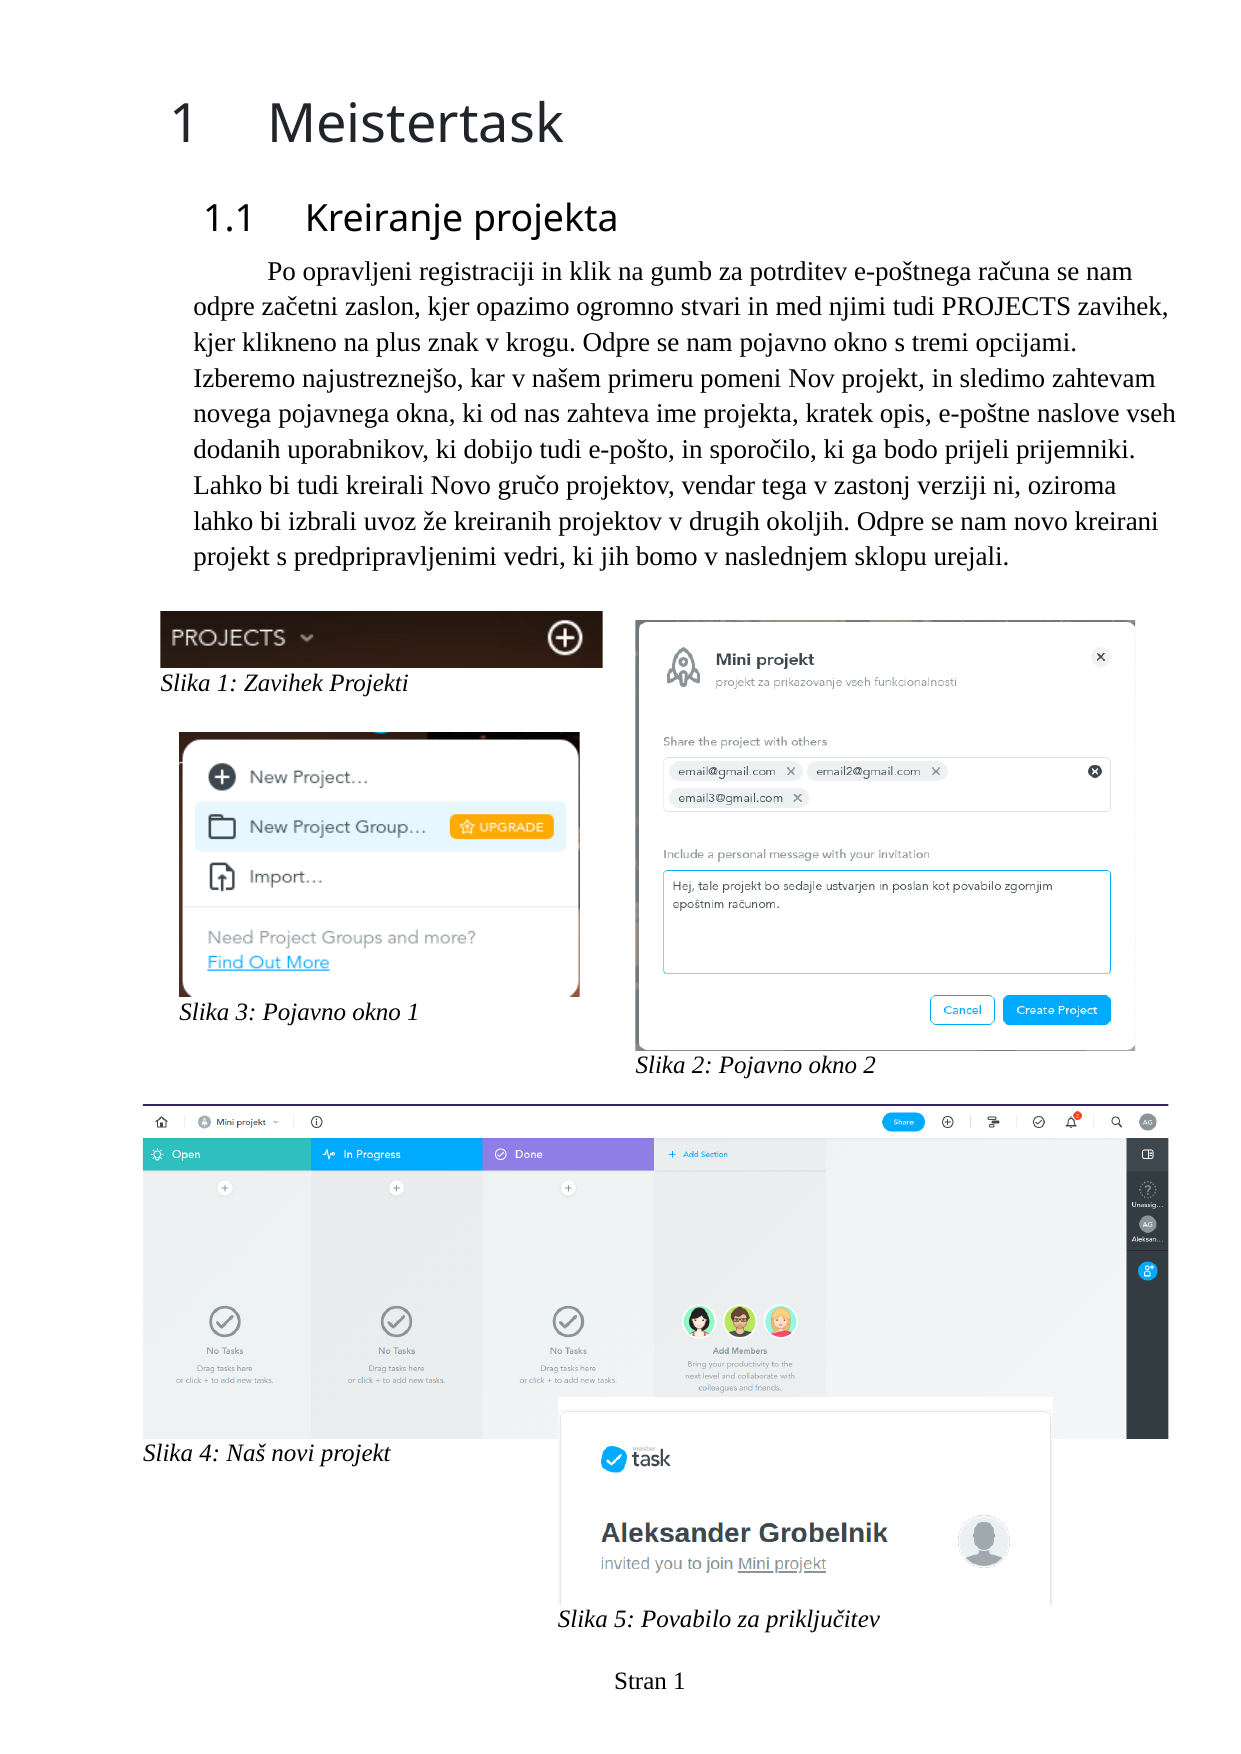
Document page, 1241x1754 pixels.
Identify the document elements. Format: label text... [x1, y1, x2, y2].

text Slika 1: Zavihek Projekti [160, 668, 603, 696]
picture [160, 611, 603, 668]
list Po opravljeni registraciji in klik na gumb za potrditev e-poštnega računa se nam odpre začetni zaslon, kjer opazimo ogromno stvari in med njimi tudi PROJECTS zavihek, kjer klikneno na plus znak v krogu. Odpre se nam pojavno okno s tremi opcijami. Izberemo najustreznejšo, kar v našem primeru pomeni Nov projekt, in sledimo zahtevam novega pojavnega okna, ki od nas zahteva ime projekta, kratek opis, e-poštne naslove vseh dodanih uporabnikov, ki dobijo tudi e-pošto, in sporočilo, ki ga bodo prijeli prijemniki. Lahko bi tudi kreirali Novo gručo projektov, vendar tega v zastonj verziji ni, oziroma lahko bi izbrali uvoz že kreiranih projektov v drugih okoljih. Odpre se nam novo kreirani projekt s predpripravljenimi vedri, ki jih bomo v naslednjem sklopu urejali. [156, 255, 1181, 572]
picture [635, 620, 1135, 1051]
picture [179, 732, 580, 997]
text Slika 4: Naš novi projekt [143, 1439, 557, 1467]
text Slika 5: Povabilo za priključitev [558, 1605, 1053, 1633]
subtitle Meistertask [156, 84, 1181, 158]
text Slika 3: Pojavno okno 1 [179, 997, 580, 1025]
subtitle Kreiranje projekta [193, 191, 1181, 242]
text [1053, 1439, 1168, 1467]
picture [142, 1104, 1169, 1605]
text Slika 2: Pojavno okno 2 [635, 1051, 1135, 1079]
